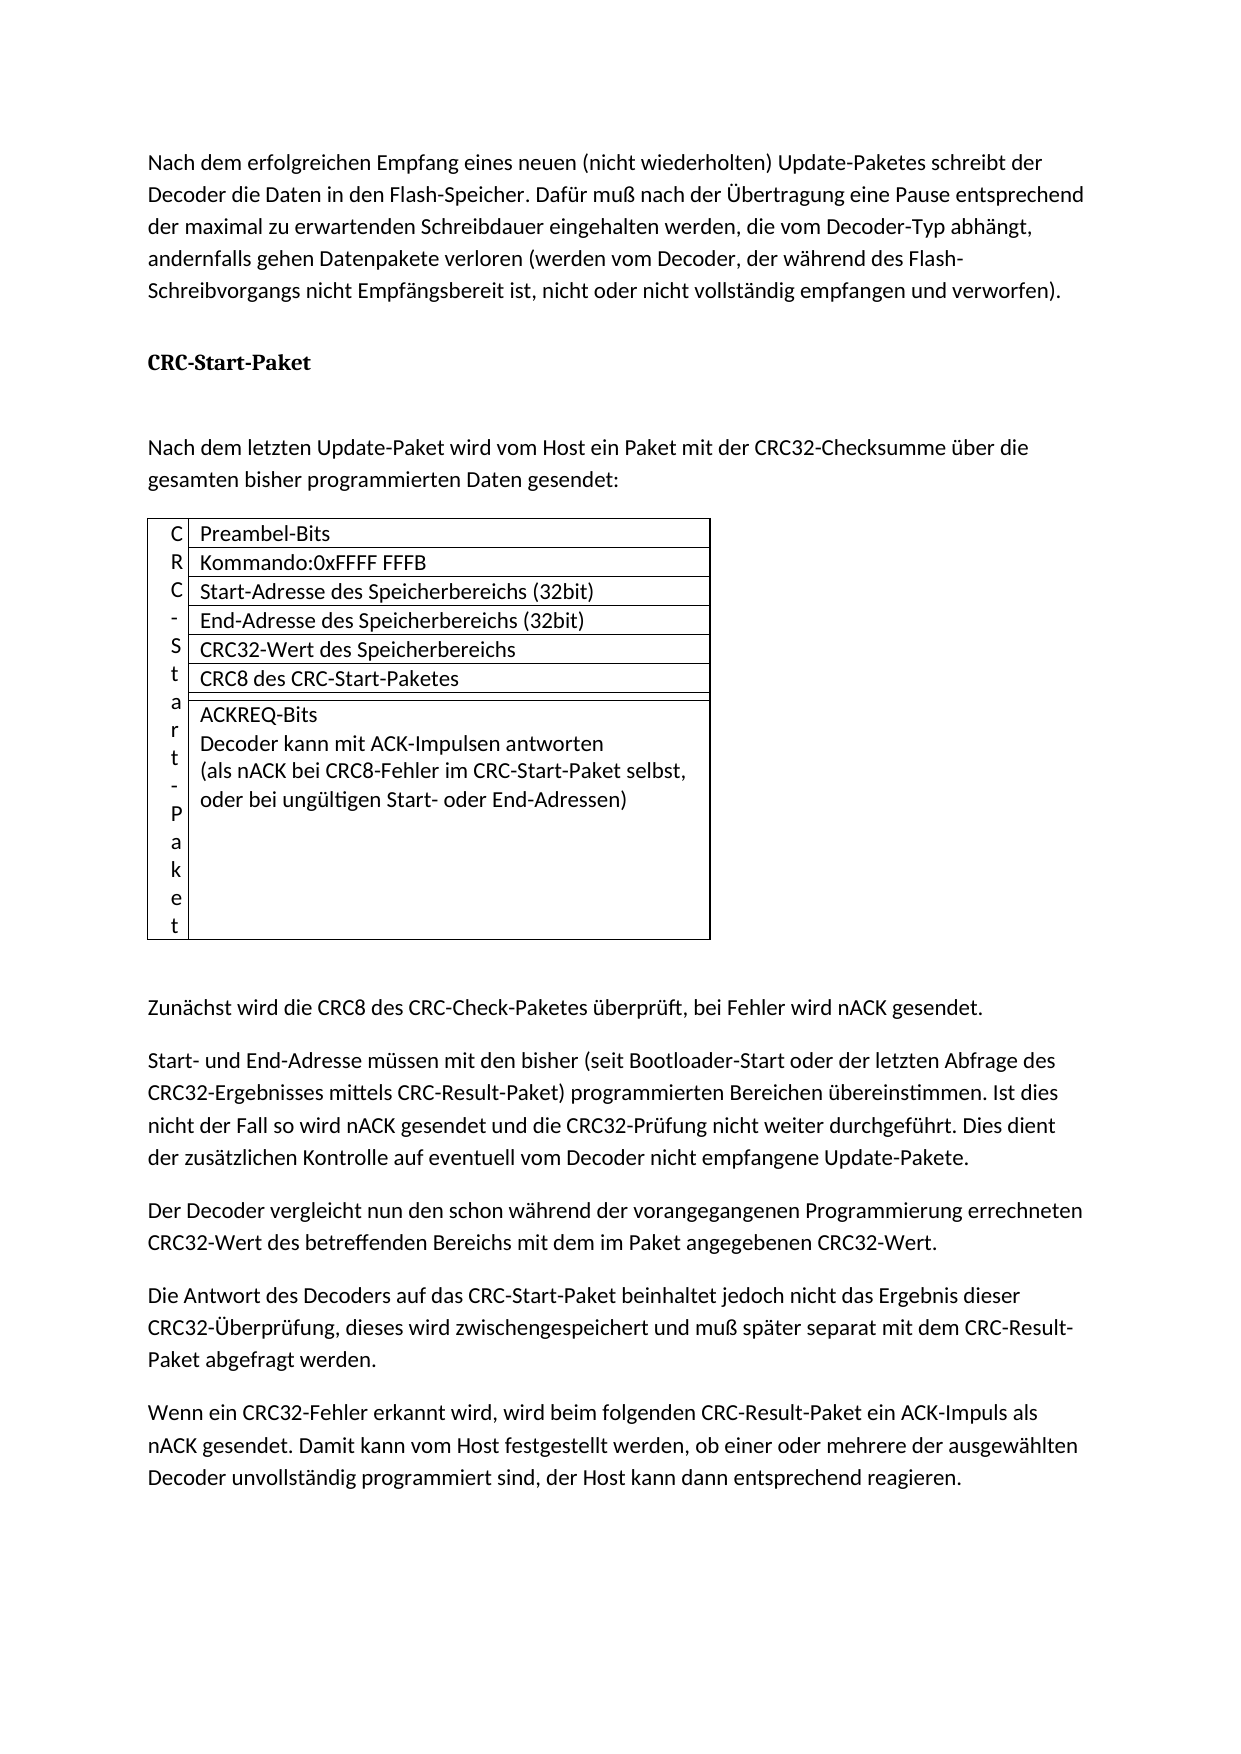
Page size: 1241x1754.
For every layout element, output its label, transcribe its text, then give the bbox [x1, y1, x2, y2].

table_cell ACKREQ-Bits Decoder kann mit ACK-Impulsen antworten (als nACK bei CRC8-Fehler im CRC-Start-Paket selbst, oder bei ungültigen Start- oder End-Adressen) [189, 701, 709, 939]
table_cell CRC32-Wert des Speicherbereichs [189, 635, 709, 663]
table_header Preambel-Bits [189, 519, 709, 547]
text Die Antwort des Decoders auf das CRC-Start-Paket beinhaltet jedoch nicht das Ergebnis dieser CRC32-Überprüfung, dieses wird zwischengespeichert und muß später separat mit dem CRC-Result-Paket abgefragt werden. [148, 1281, 1093, 1373]
table_cell End-Adresse des Speicherbereichs (32bit) [189, 606, 709, 634]
table_cell [189, 693, 709, 699]
text Zunächst wird die CRC8 des CRC-Check-Paketes überprüft, bei Fehler wird nACK gesendet. [148, 993, 1093, 1021]
table_header CRC-Start-Paket [148, 519, 188, 939]
subtitle CRC-Start-Paket [148, 350, 1093, 377]
text Wenn ein CRC32-Fehler erkannt wird, wird beim folgenden CRC-Result-Paket ein ACK-Impuls als nACK gesendet. Damit kann vom Host festgestellt werden, ob einer oder mehrere der ausgewählten Decoder unvollständig programmiert sind, der Host kann dann entsprechend reagieren. [148, 1398, 1093, 1491]
table_cell Start-Adresse des Speicherbereichs (32bit) [189, 577, 709, 605]
table_cell CRC8 des CRC-Start-Paketes [189, 664, 709, 692]
text Nach dem erfolgreichen Empfang eines neuen (nicht wiederholten) Update-Paketes schreibt der Decoder die Daten in den Flash-Speicher. Dafür muß nach der Übertragung eine Pause entsprechend der maximal zu erwartenden Schreibdauer eingehalten werden, die vom Decoder-Typ abhängt, andernfalls gehen Datenpakete verloren (werden vom Decoder, der während des Flash-Schreibvorgangs nicht Empfängsbereit ist, nicht oder nicht vollständig empfangen und verworfen). [148, 148, 1093, 304]
text Nach dem letzten Update-Paket wird vom Host ein Paket mit der CRC32-Checksumme über die gesamten bisher programmierten Daten gesendet: [148, 433, 1093, 493]
text Der Decoder vergleicht nun den schon während der vorangegangenen Programmierung errechneten CRC32-Wert des betreffenden Bereichs mit dem im Paket angegebenen CRC32-Wert. [148, 1196, 1093, 1256]
text Start- und End-Adresse müssen mit den bisher (seit Bootloader-Start oder der letzten Abfrage des CRC32-Ergebnisses mittels CRC-Result-Paket) programmierten Bereichen übereinstimmen. Ist dies nicht der Fall so wird nACK gesendet und die CRC32-Prüfung nicht weiter durchgeführt. Dies dient der zusätzlichen Kontrolle auf eventuell vom Decoder nicht empfangene Update-Pakete. [148, 1046, 1093, 1171]
table_cell Kommando:0xFFFF FFFB [189, 548, 709, 576]
